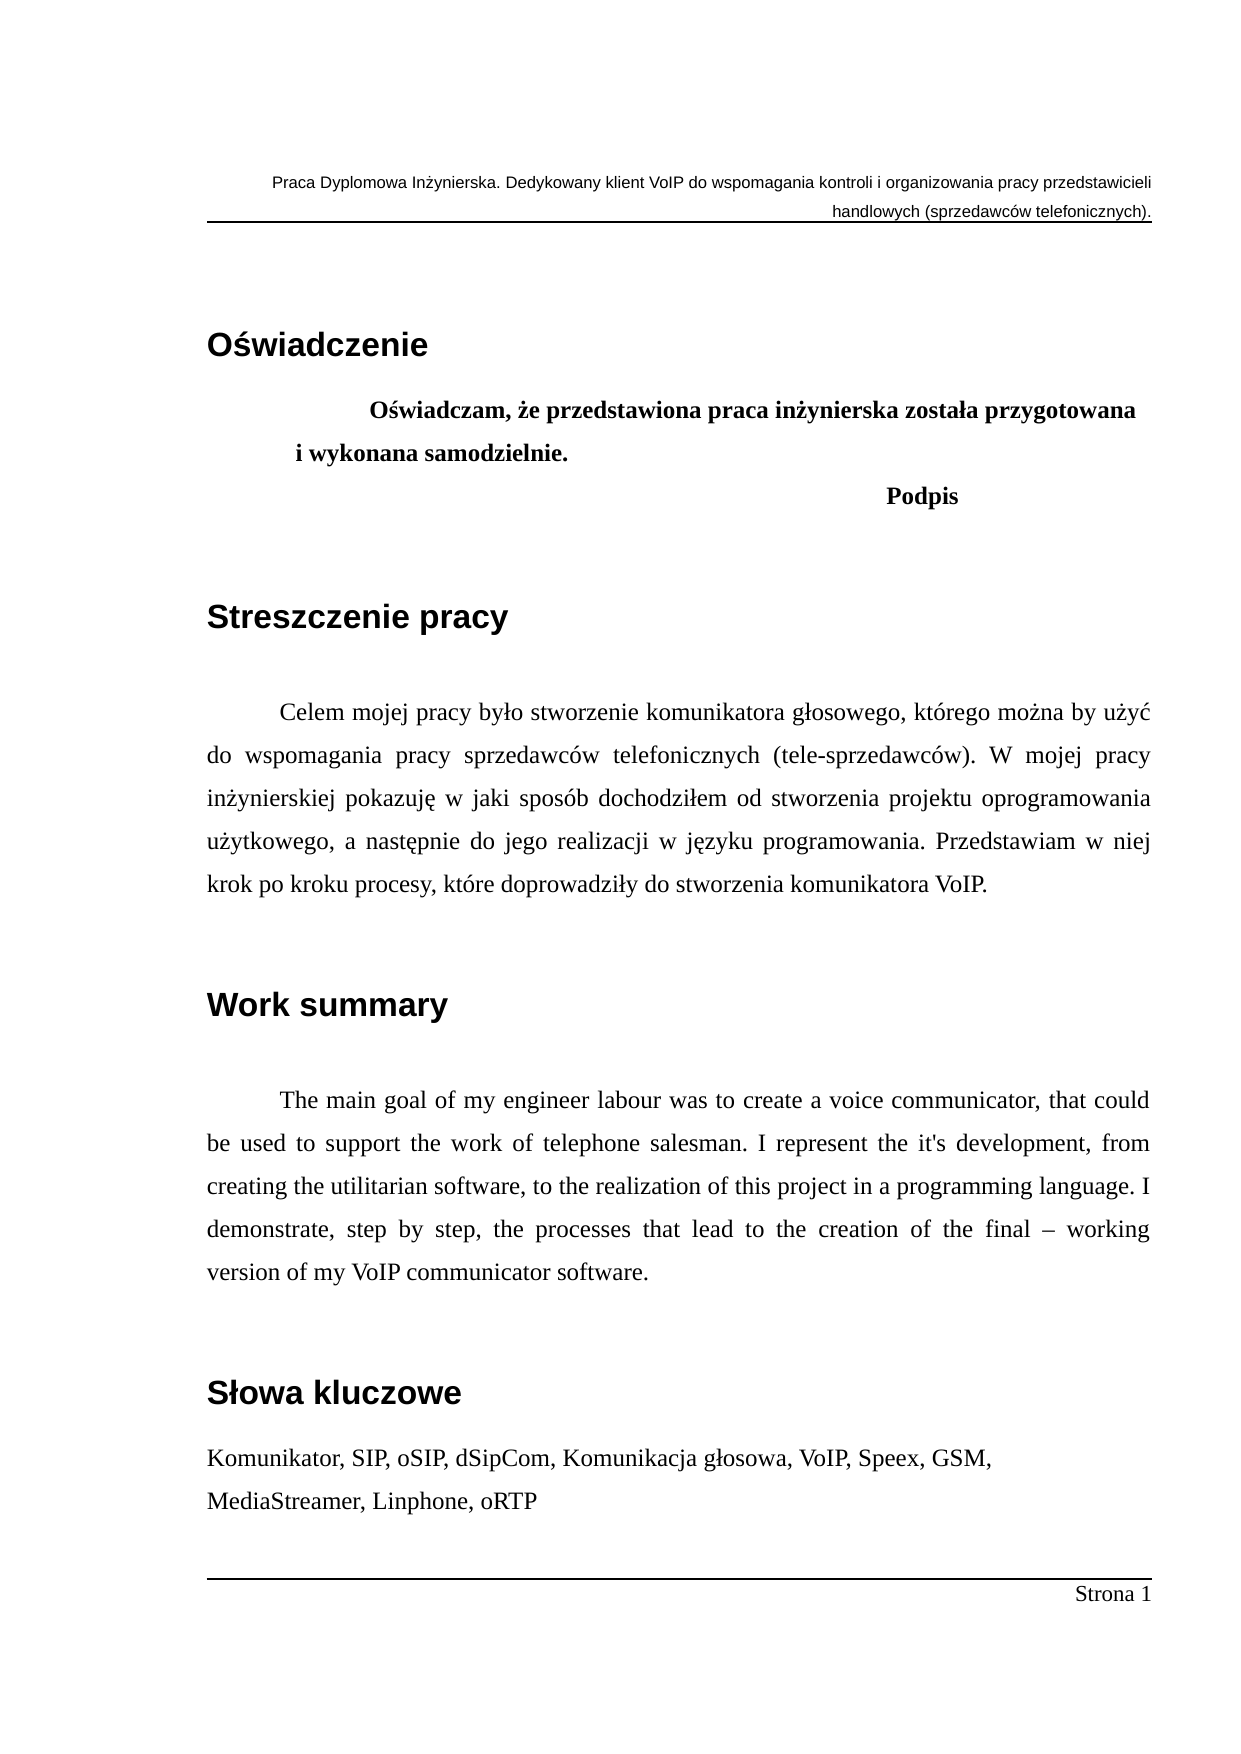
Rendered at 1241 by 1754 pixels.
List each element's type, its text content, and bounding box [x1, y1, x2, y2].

text Komunikator, SIP, oSIP, dSipCom, Komunikacja głosowa, VoIP, Speex, GSM, MediaStreamer, Linphone, oRTP [207, 1443, 1152, 1515]
subtitle Oświadczenie [207, 325, 1152, 363]
subtitle Słowa kluczowe [207, 1373, 1152, 1411]
text Oświadczam, że przedstawiona praca inżynierska została przygotowana i wykonana samodzielnie. [295, 395, 1152, 467]
text Podpis [295, 481, 1152, 510]
subtitle Streszczenie pracy [207, 597, 1152, 635]
subtitle Work summary [207, 984, 1152, 1023]
text Celem mojej pracy było stworzenie komunikatora głosowego, którego można by użyć do wspomagania pracy sprzedawców telefonicznych (tele-sprzedawców). W mojej pracy inżynierskiej pokazuję w jaki sposób dochodziłem od stworzenia projektu oprogramowania użytkowego, a następnie do jego realizacji w języku programowania. Przedstawiam w niej krok po kroku procesy, które doprowadziły do stworzenia komunikatora VoIP. [207, 697, 1152, 898]
text The main goal of my engineer labour was to create a voice communicator, that could be used to support the work of telephone salesman. I represent the it's development, from creating the utilitarian software, to the realization of this project in a programming language. I demonstrate, step by step, the processes that lead to the creation of the final – working version of my VoIP communicator software. [207, 1085, 1152, 1286]
